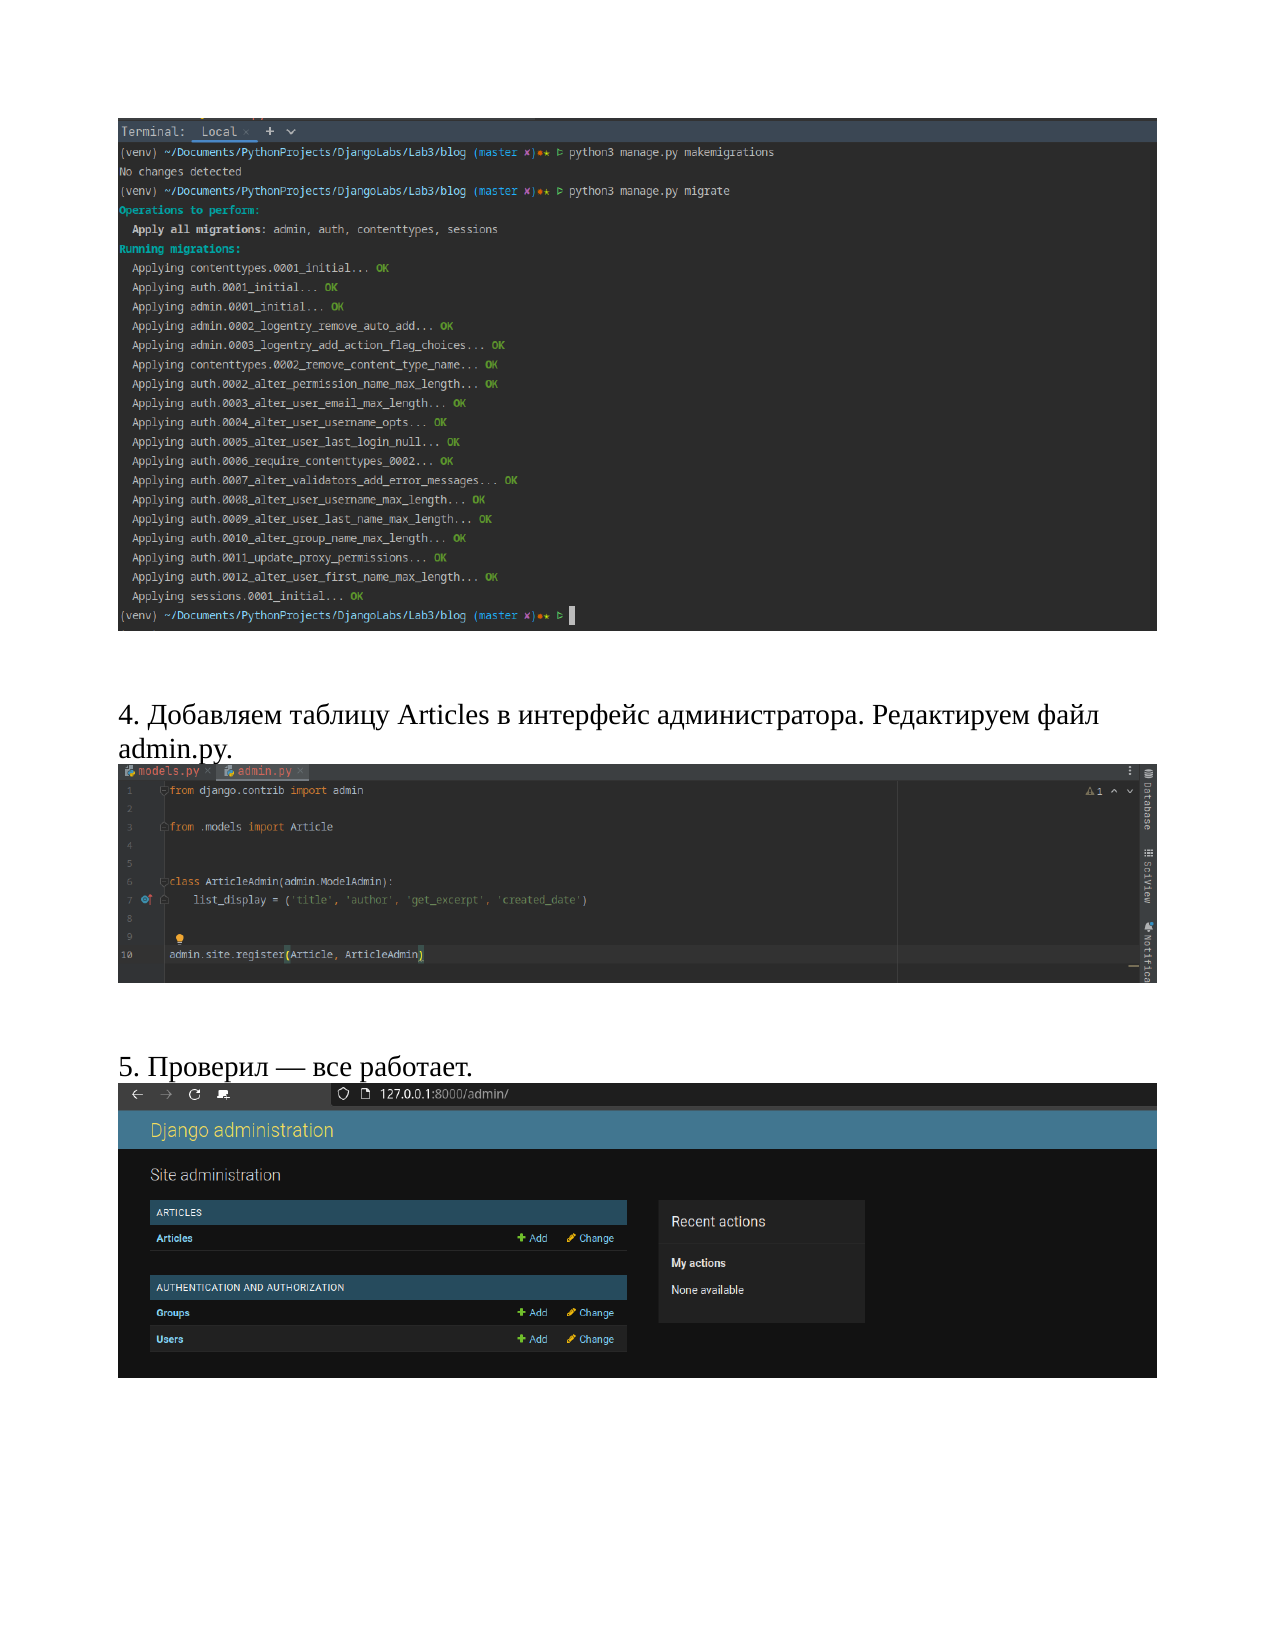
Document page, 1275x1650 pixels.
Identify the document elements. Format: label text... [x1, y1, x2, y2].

text 4. Добавляем таблицу Articles в интерфейс администратора. Редактируем файл admin.py. [118, 697, 1157, 764]
text 5. Проверил — все работает. [118, 1049, 1157, 1083]
picture [118, 118, 1157, 631]
picture [118, 764, 1157, 983]
picture [118, 1083, 1157, 1378]
